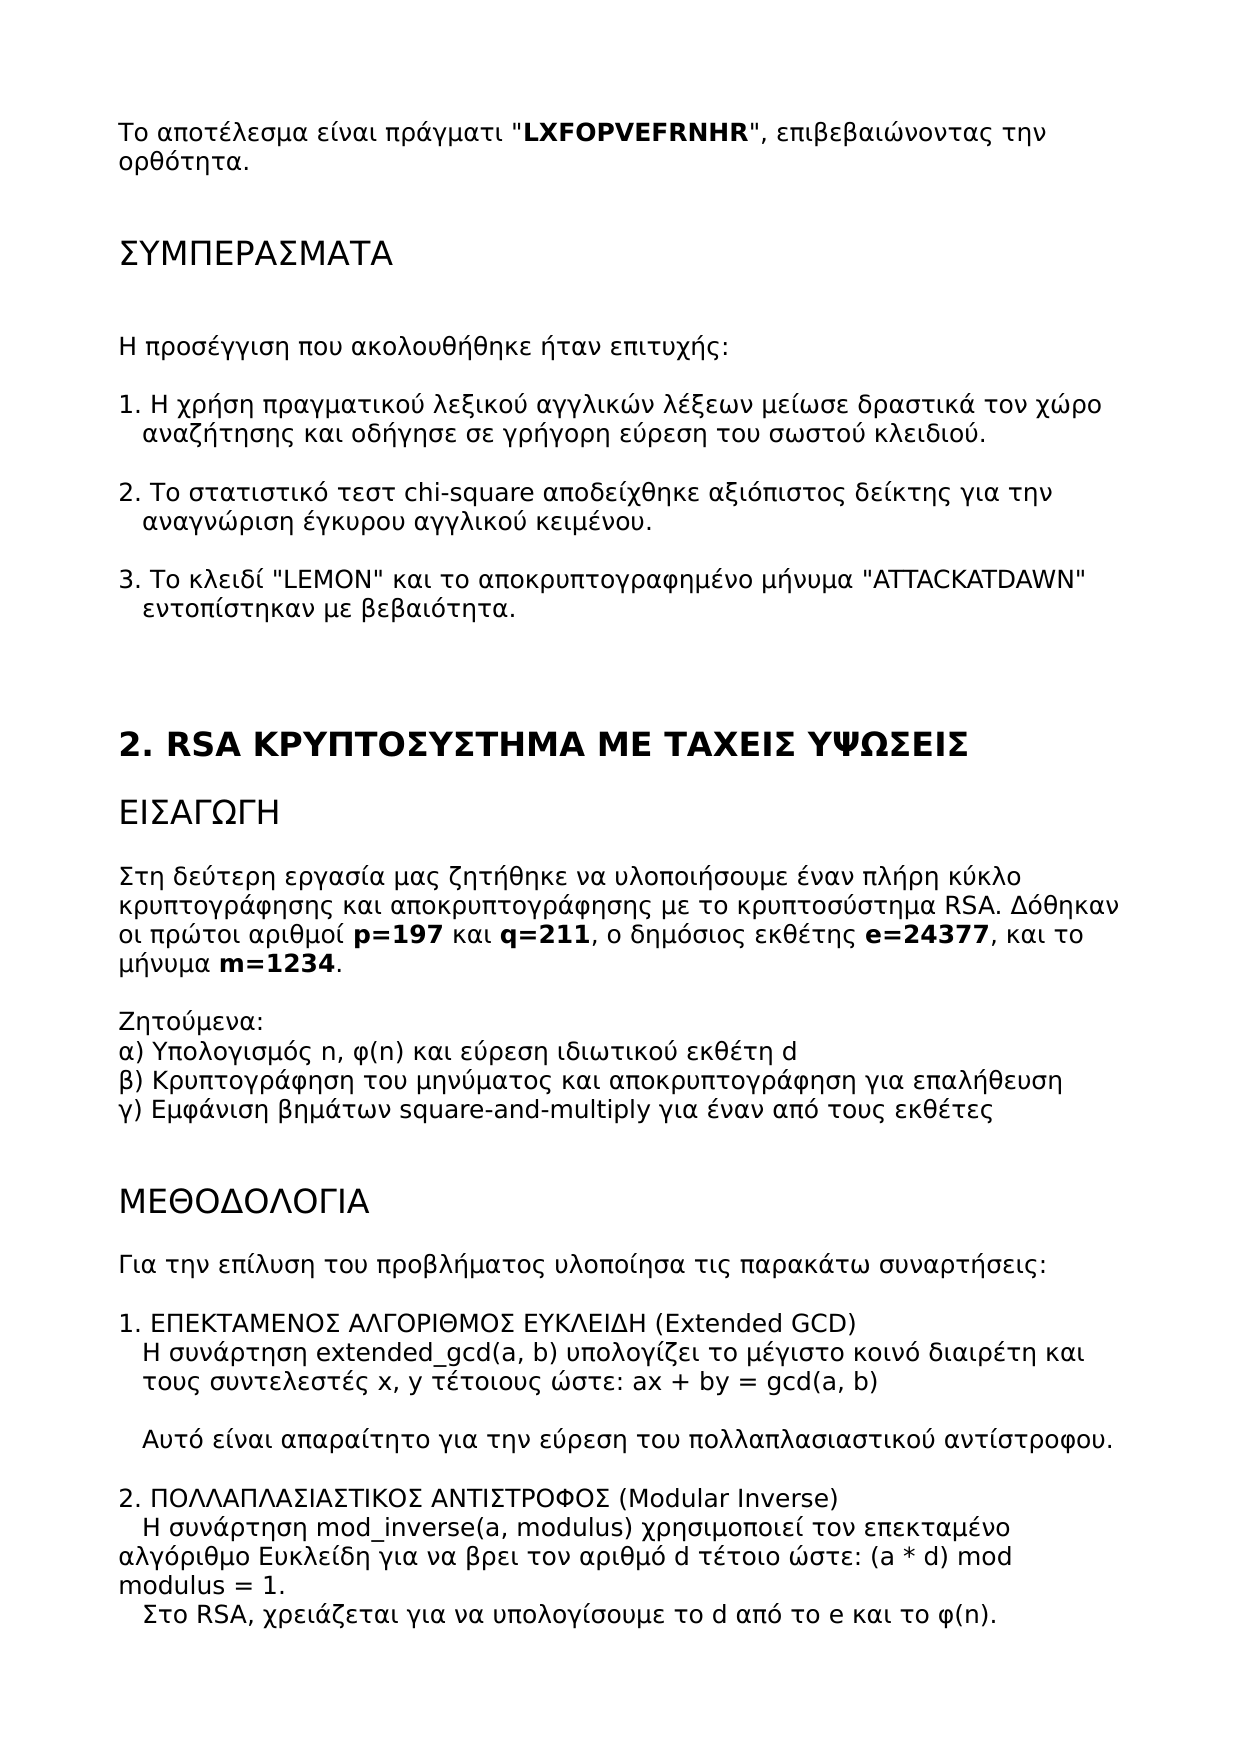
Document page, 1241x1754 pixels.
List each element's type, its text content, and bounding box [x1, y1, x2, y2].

text α) Υπολογισμός n, φ(n) και εύρεση ιδιωτικού εκθέτη d [118, 1037, 1122, 1066]
text τους συντελεστές x, y τέτοιους ώστε: ax + by = gcd(a, b) [118, 1367, 1122, 1396]
text Αυτό είναι απαραίτητο για την εύρεση του πολλαπλασιαστικού αντίστροφου. [118, 1426, 1122, 1455]
text 2. Το στατιστικό τεστ chi-square αποδείχθηκε αξιόπιστος δείκτης για την [118, 478, 1122, 507]
text Στη δεύτερη εργασία μας ζητήθηκε να υλοποιήσουμε έναν πλήρη κύκλο κρυπτογράφησης και αποκρυπτογράφησης με το κρυπτοσύστημα RSA. Δόθηκαν οι πρώτοι αριθμοί p=197 και q=211, ο δημόσιος εκθέτης e=24377, και το μήνυμα m=1234. [118, 862, 1122, 978]
text Στο RSA, χρειάζεται για να υπολογίσουμε το d από το e και το φ(n). [118, 1601, 1122, 1630]
text Το αποτέλεσμα είναι πράγματι "LXFOPVEFRNHR", επιβεβαιώνοντας την ορθότητα. [118, 118, 1122, 176]
text Η συνάρτηση mod_inverse(a, modulus) χρησιμοποιεί τον επεκταμένο αλγόριθμο Ευκλείδη για να βρει τον αριθμό d τέτοιο ώστε: (a * d) mod modulus = 1. [118, 1513, 1122, 1601]
text γ) Εμφάνιση βημάτων square-and-multiply για έναν από τους εκθέτες [118, 1095, 1122, 1124]
text Η συνάρτηση extended_gcd(a, b) υπολογίζει το μέγιστο κοινό διαιρέτη και [118, 1338, 1122, 1367]
text Η προσέγγιση που ακολουθήθηκε ήταν επιτυχής: [118, 332, 1122, 361]
text ΕΙΣΑΓΩΓΗ [118, 794, 1122, 832]
text 3. Το κλειδί "LEMON" και το αποκρυπτογραφημένο μήνυμα "ATTACKATDAWN" [118, 565, 1122, 594]
text εντοπίστηκαν με βεβαιότητα. [118, 594, 1122, 624]
text 2. ΠΟΛΛΑΠΛΑΣΙΑΣΤΙΚΟΣ ΑΝΤΙΣΤΡΟΦΟΣ (Modular Inverse) [118, 1484, 1122, 1513]
text αναγνώριση έγκυρου αγγλικού κειμένου. [118, 507, 1122, 536]
text 1. ΕΠΕΚΤΑΜΕΝΟΣ ΑΛΓΟΡΙΘΜΟΣ ΕΥΚΛΕΙΔΗ (Extended GCD) [118, 1309, 1122, 1338]
text Για την επίλυση του προβλήματος υλοποίησα τις παρακάτω συναρτήσεις: [118, 1251, 1122, 1280]
text αναζήτησης και οδήγησε σε γρήγορη εύρεση του σωστού κλειδιού. [118, 419, 1122, 449]
text 1. Η χρήση πραγματικού λεξικού αγγλικών λέξεων μείωσε δραστικά τον χώρο [118, 390, 1122, 419]
text β) Κρυπτογράφηση του μηνύματος και αποκρυπτογράφηση για επαλήθευση [118, 1066, 1122, 1095]
text 2. RSA ΚΡΥΠΤΟΣΥΣΤΗΜΑ ΜΕ ΤΑΧΕΙΣ ΥΨΩΣΕΙΣ [118, 726, 1122, 764]
text ΣΥΜΠΕΡΑΣΜΑΤΑ [118, 235, 1122, 274]
text Ζητούμενα: [118, 1007, 1122, 1037]
text ΜΕΘΟΔΟΛΟΓΙΑ [118, 1182, 1122, 1221]
